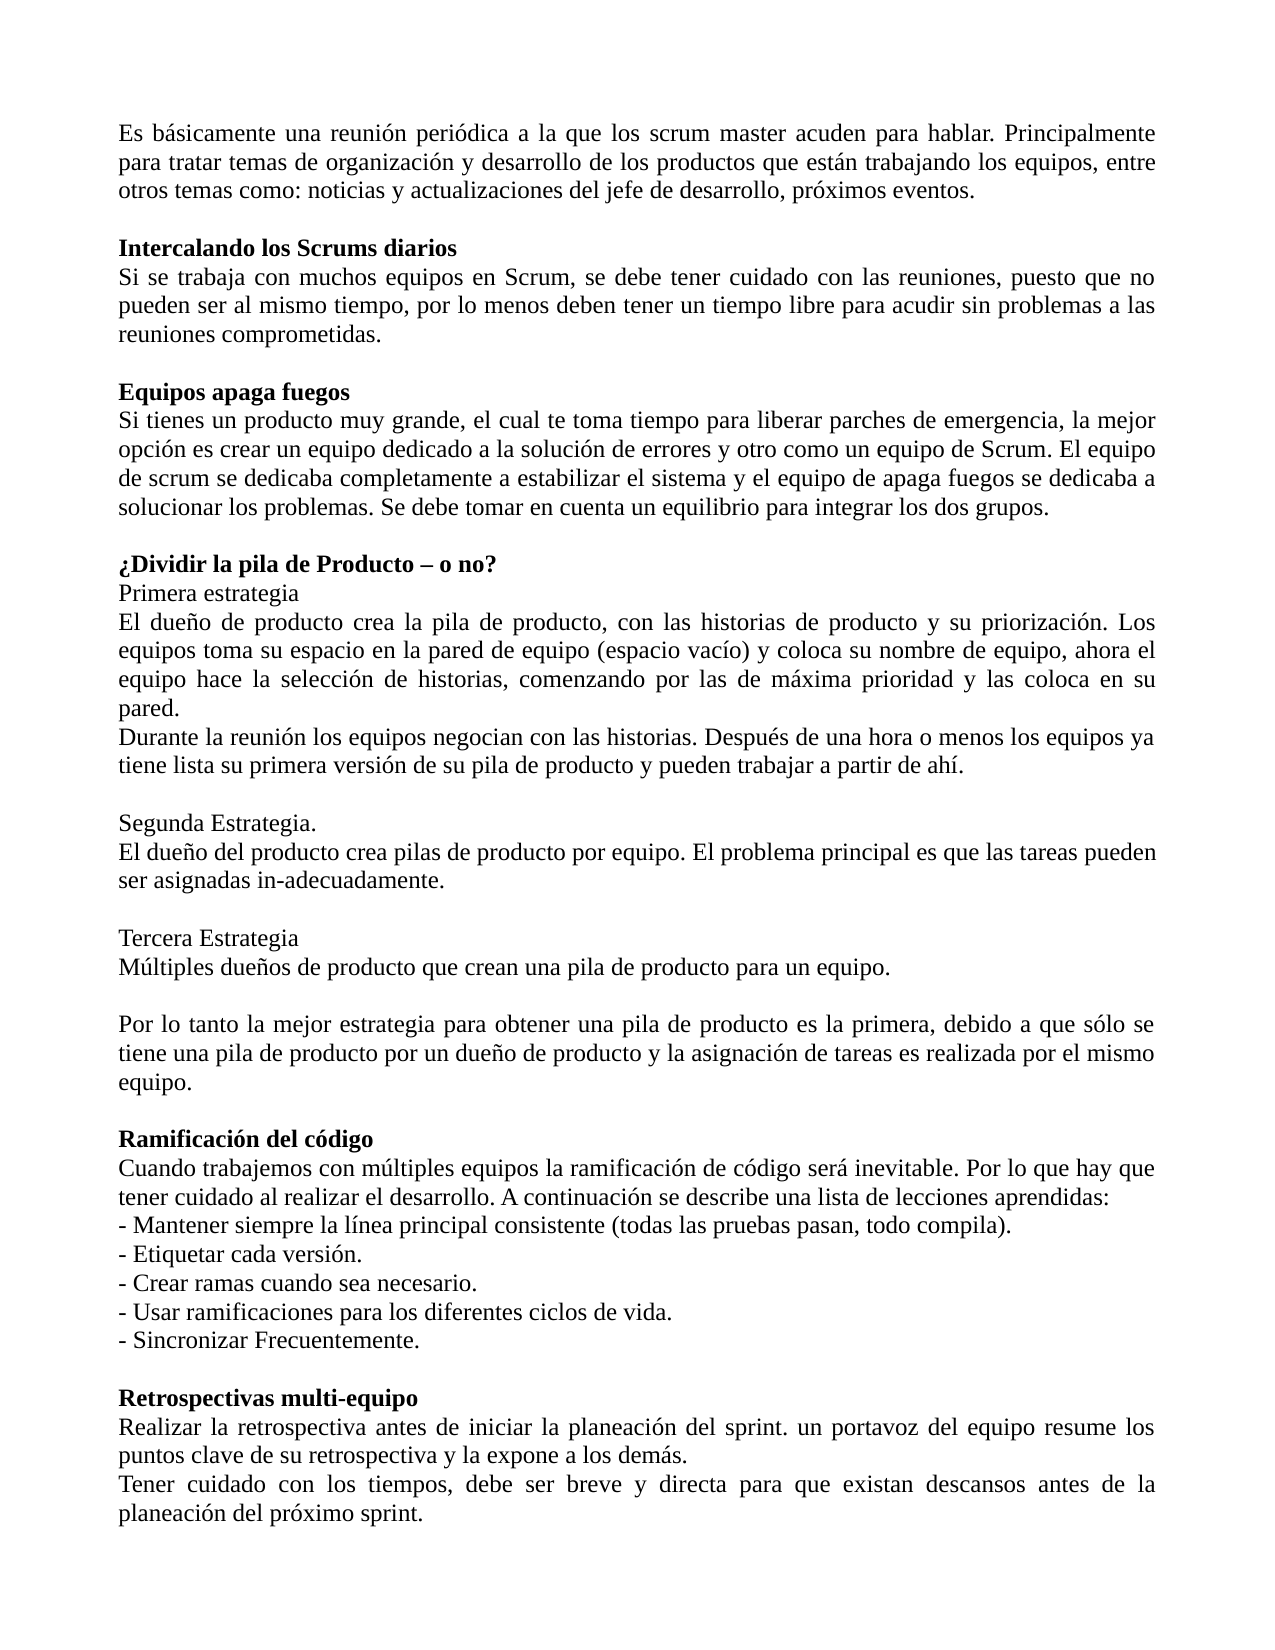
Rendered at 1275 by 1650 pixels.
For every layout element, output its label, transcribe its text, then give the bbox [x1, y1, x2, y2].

text - Mantener siempre la línea principal consistente (todas las pruebas pasan, todo compila). [118, 1211, 1157, 1239]
text - Crear ramas cuando sea necesario. [118, 1268, 1157, 1297]
text Por lo tanto la mejor estrategia para obtener una pila de producto es la primera, debido a que sólo se tiene una pila de producto por un dueño de producto y la asignación de tareas es realizada por el mismo equipo. [118, 1009, 1157, 1096]
text - Etiquetar cada versión. [118, 1239, 1157, 1268]
text Múltiples dueños de producto que crean una pila de producto para un equipo. [118, 952, 1157, 981]
text Equipos apaga fuegos [118, 377, 1157, 406]
text El dueño del producto crea pilas de producto por equipo. El problema principal es que las tareas pueden ser asignadas in-adecuadamente. [118, 837, 1157, 894]
text Realizar la retrospectiva antes de iniciar la planeación del sprint. un portavoz del equipo resume los puntos clave de su retrospectiva y la expone a los demás. [118, 1412, 1157, 1469]
text Retrospectivas multi-equipo [118, 1383, 1157, 1412]
text Tener cuidado con los tiempos, debe ser breve y directa para que existan descansos antes de la planeación del próximo sprint. [118, 1469, 1157, 1527]
text El dueño de producto crea la pila de producto, con las historias de producto y su priorización. Los equipos toma su espacio en la pared de equipo (espacio vacío) y coloca su nombre de equipo, ahora el equipo hace la selección de historias, comenzando por las de máxima prioridad y las coloca en su pared. [118, 607, 1157, 722]
text Primera estrategia [118, 578, 1157, 607]
text Cuando trabajemos con múltiples equipos la ramificación de código será inevitable. Por lo que hay que tener cuidado al realizar el desarrollo. A continuación se describe una lista de lecciones aprendidas: [118, 1153, 1157, 1211]
text ¿Dividir la pila de Producto – o no? [118, 549, 1157, 578]
text Si tienes un producto muy grande, el cual te toma tiempo para liberar parches de emergencia, la mejor opción es crear un equipo dedicado a la solución de errores y otro como un equipo de Scrum. El equipo de scrum se dedicaba completamente a estabilizar el sistema y el equipo de apaga fuegos se dedicaba a solucionar los problemas. Se debe tomar en cuenta un equilibrio para integrar los dos grupos. [118, 406, 1157, 521]
text - Usar ramificaciones para los diferentes ciclos de vida. [118, 1297, 1157, 1326]
text Ramificación del código [118, 1124, 1157, 1153]
text Durante la reunión los equipos negocian con las historias. Después de una hora o menos los equipos ya tiene lista su primera versión de su pila de producto y pueden trabajar a partir de ahí. [118, 722, 1157, 779]
text Intercalando los Scrums diarios [118, 233, 1157, 262]
text Segunda Estrategia. [118, 808, 1157, 837]
text - Sincronizar Frecuentemente. [118, 1326, 1157, 1354]
text Tercera Estrategia [118, 923, 1157, 952]
text Si se trabaja con muchos equipos en Scrum, se debe tener cuidado con las reuniones, puesto que no pueden ser al mismo tiempo, por lo menos deben tener un tiempo libre para acudir sin problemas a las reuniones comprometidas. [118, 262, 1157, 348]
text Es básicamente una reunión periódica a la que los scrum master acuden para hablar. Principalmente para tratar temas de organización y desarrollo de los productos que están trabajando los equipos, entre otros temas como: noticias y actualizaciones del jefe de desarrollo, próximos eventos. [118, 118, 1157, 204]
